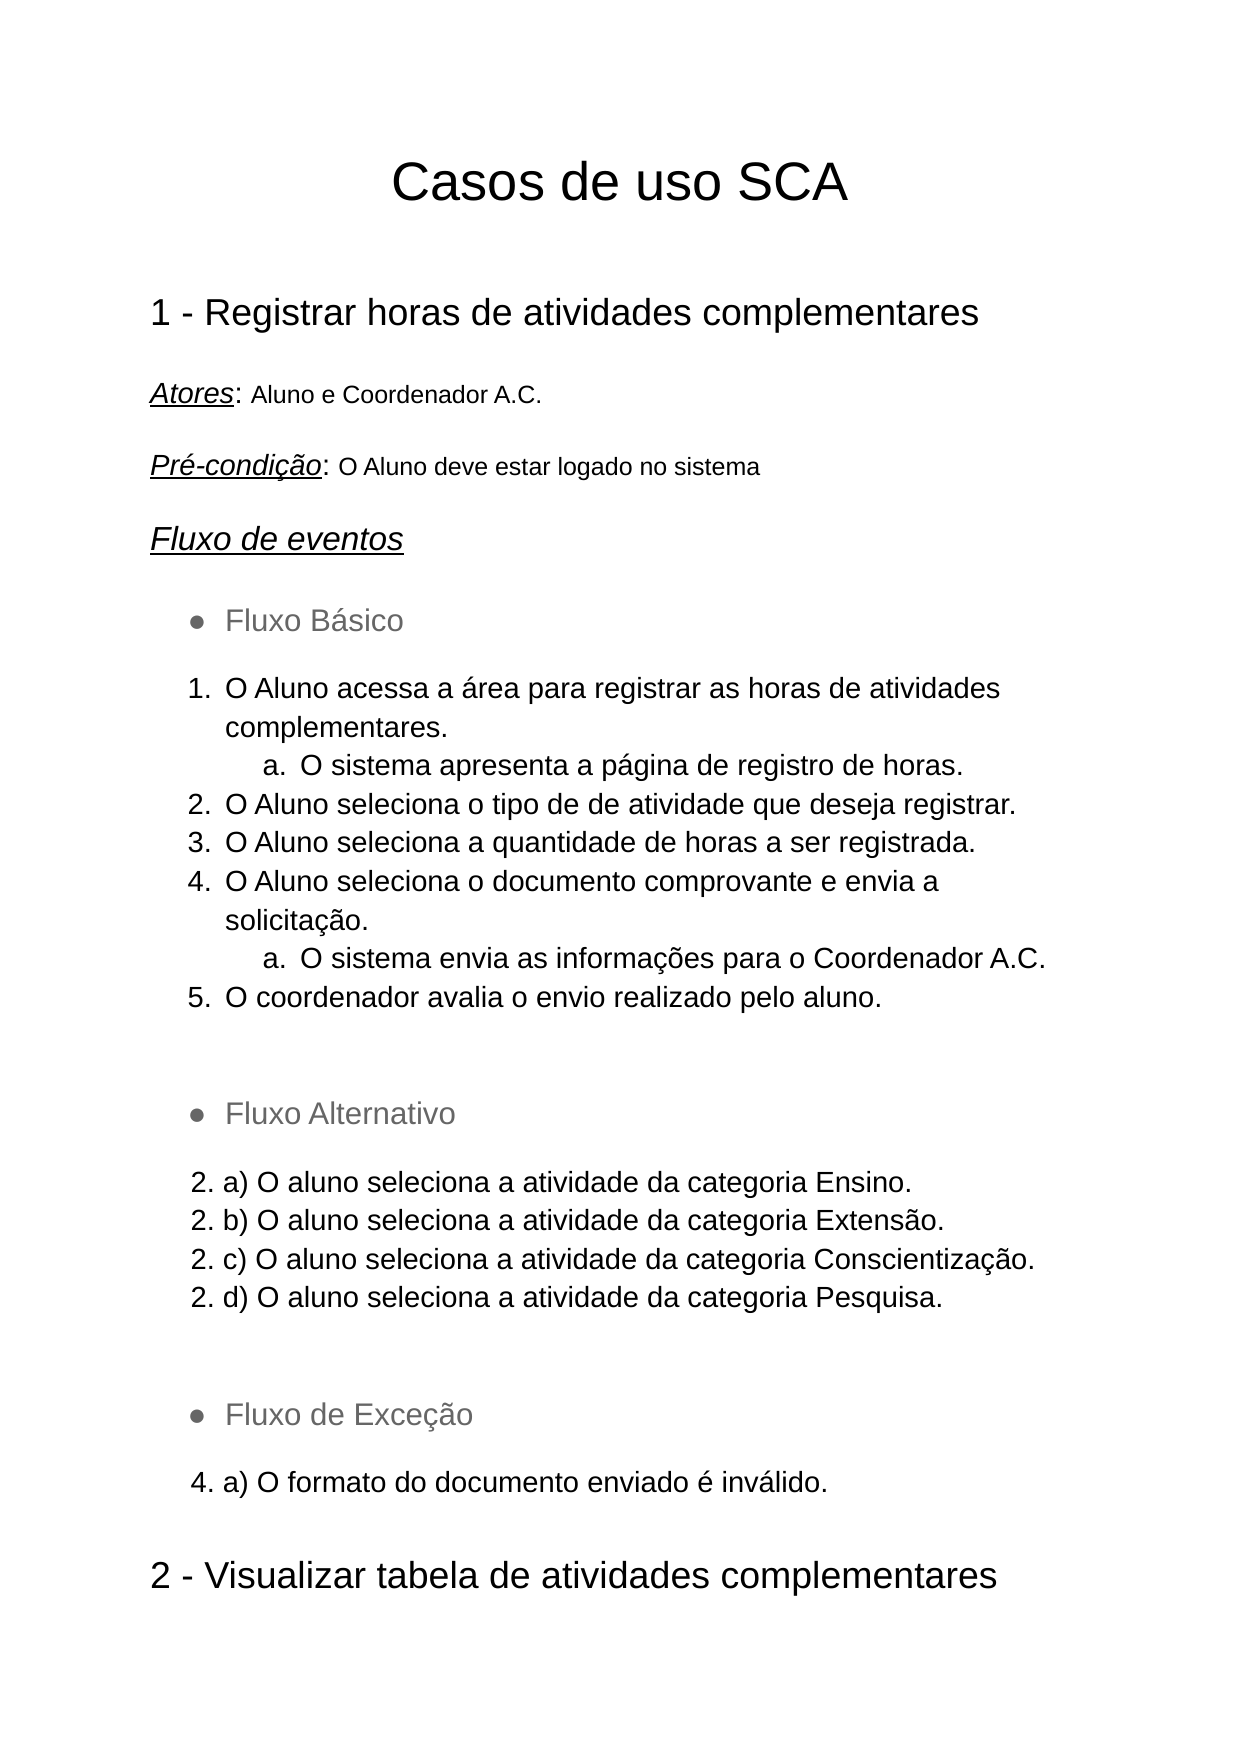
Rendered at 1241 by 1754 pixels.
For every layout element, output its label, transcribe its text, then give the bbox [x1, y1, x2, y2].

list O sistema apresenta a página de registro de horas. [262, 748, 1090, 782]
list O Aluno seleciona o tipo de de atividade que deseja registrar. [187, 787, 1090, 821]
list O Aluno acessa a área para registrar as horas de atividades complementares. [187, 671, 1090, 743]
text 2. c) O aluno seleciona a atividade da categoria Conscientização. [150, 1242, 1090, 1275]
text 2. b) O aluno seleciona a atividade da categoria Extensão. [150, 1203, 1090, 1237]
list O Aluno seleciona o documento comprovante e envia a solicitação. [187, 864, 1090, 936]
text Pré-condição: O Aluno deve estar logado no sistema [150, 448, 1090, 481]
subtitle Fluxo Básico [187, 602, 1090, 638]
list O coordenador avalia o envio realizado pelo aluno. [187, 980, 1090, 1013]
subtitle 1 - Registrar horas de atividades complementares [150, 290, 1090, 333]
text 2. a) O aluno seleciona a atividade da categoria Ensino. [150, 1164, 1090, 1198]
text 2. d) O aluno seleciona a atividade da categoria Pesquisa. [150, 1280, 1090, 1314]
text 4. a) O formato do documento enviado é inválido. [150, 1465, 1090, 1499]
text Atores: Aluno e Coordenador A.C. [150, 376, 1090, 410]
text 2 - Visualizar tabela de atividades complementares [150, 1553, 1090, 1596]
title Casos de uso SCA [150, 150, 1090, 212]
text Fluxo de eventos [150, 519, 1090, 558]
list O Aluno seleciona a quantidade de horas a ser registrada. [187, 826, 1090, 859]
subtitle Fluxo Alternativo [187, 1095, 1090, 1131]
list O sistema envia as informações para o Coordenador A.C. [262, 941, 1090, 975]
subtitle Fluxo de Exceção [187, 1396, 1090, 1432]
